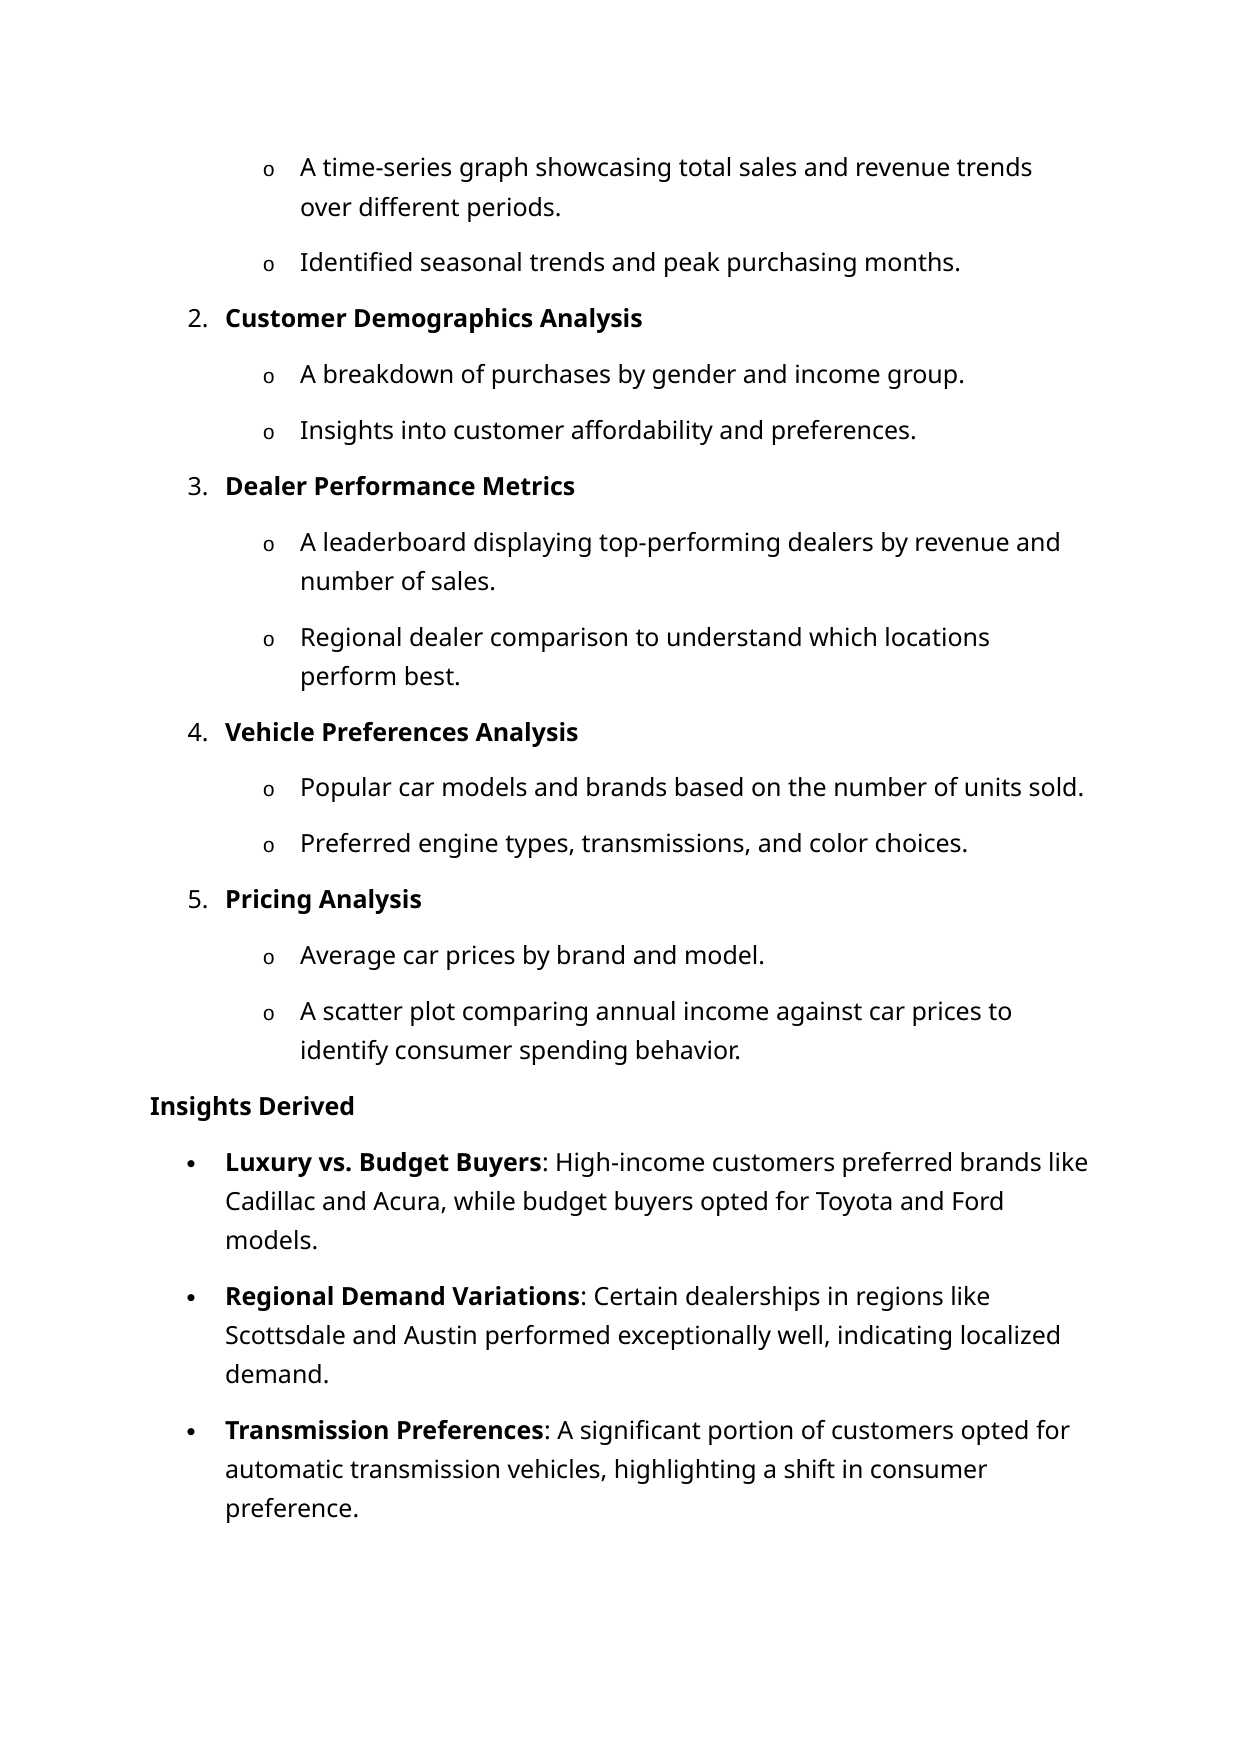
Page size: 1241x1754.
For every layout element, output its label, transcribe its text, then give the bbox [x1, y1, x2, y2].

list A time-series graph showcasing total sales and revenue trends over different periods. [262, 150, 1090, 223]
list Vehicle Preferences Analysis [187, 714, 1090, 748]
text Insights Derived [150, 1088, 1090, 1122]
list Regional Demand Variations: Certain dealerships in regions like Scottsdale and Austin performed exceptionally well, indicating localized demand. [187, 1278, 1090, 1391]
list A leaderboard displaying top-performing dealers by revenue and number of sales. [262, 524, 1090, 597]
list A breakdown of purchases by gender and income group. [262, 357, 1090, 391]
list Dealer Performance Metrics [187, 468, 1090, 502]
list Customer Demographics Analysis [187, 301, 1090, 335]
list Average car prices by brand and model. [262, 937, 1090, 972]
list Popular car models and brands based on the number of units sold. [262, 770, 1090, 804]
list Identified seasonal trends and peak purchasing months. [262, 245, 1090, 279]
list Pricing Analysis [187, 882, 1090, 916]
list Preferred engine types, transmissions, and color choices. [262, 826, 1090, 860]
list Regional dealer comparison to understand which locations perform best. [262, 619, 1090, 692]
list Insights into customer affordability and preferences. [262, 412, 1090, 447]
list Transmission Preferences: A significant portion of customers opted for automatic transmission vehicles, highlighting a shift in consumer preference. [187, 1412, 1090, 1525]
list Luxury vs. Budget Buyers: High-income customers preferred brands like Cadillac and Acura, while budget buyers opted for Toyota and Ford models. [187, 1144, 1090, 1257]
list A scatter plot comparing annual income against car prices to identify consumer spending behavior. [262, 993, 1090, 1067]
